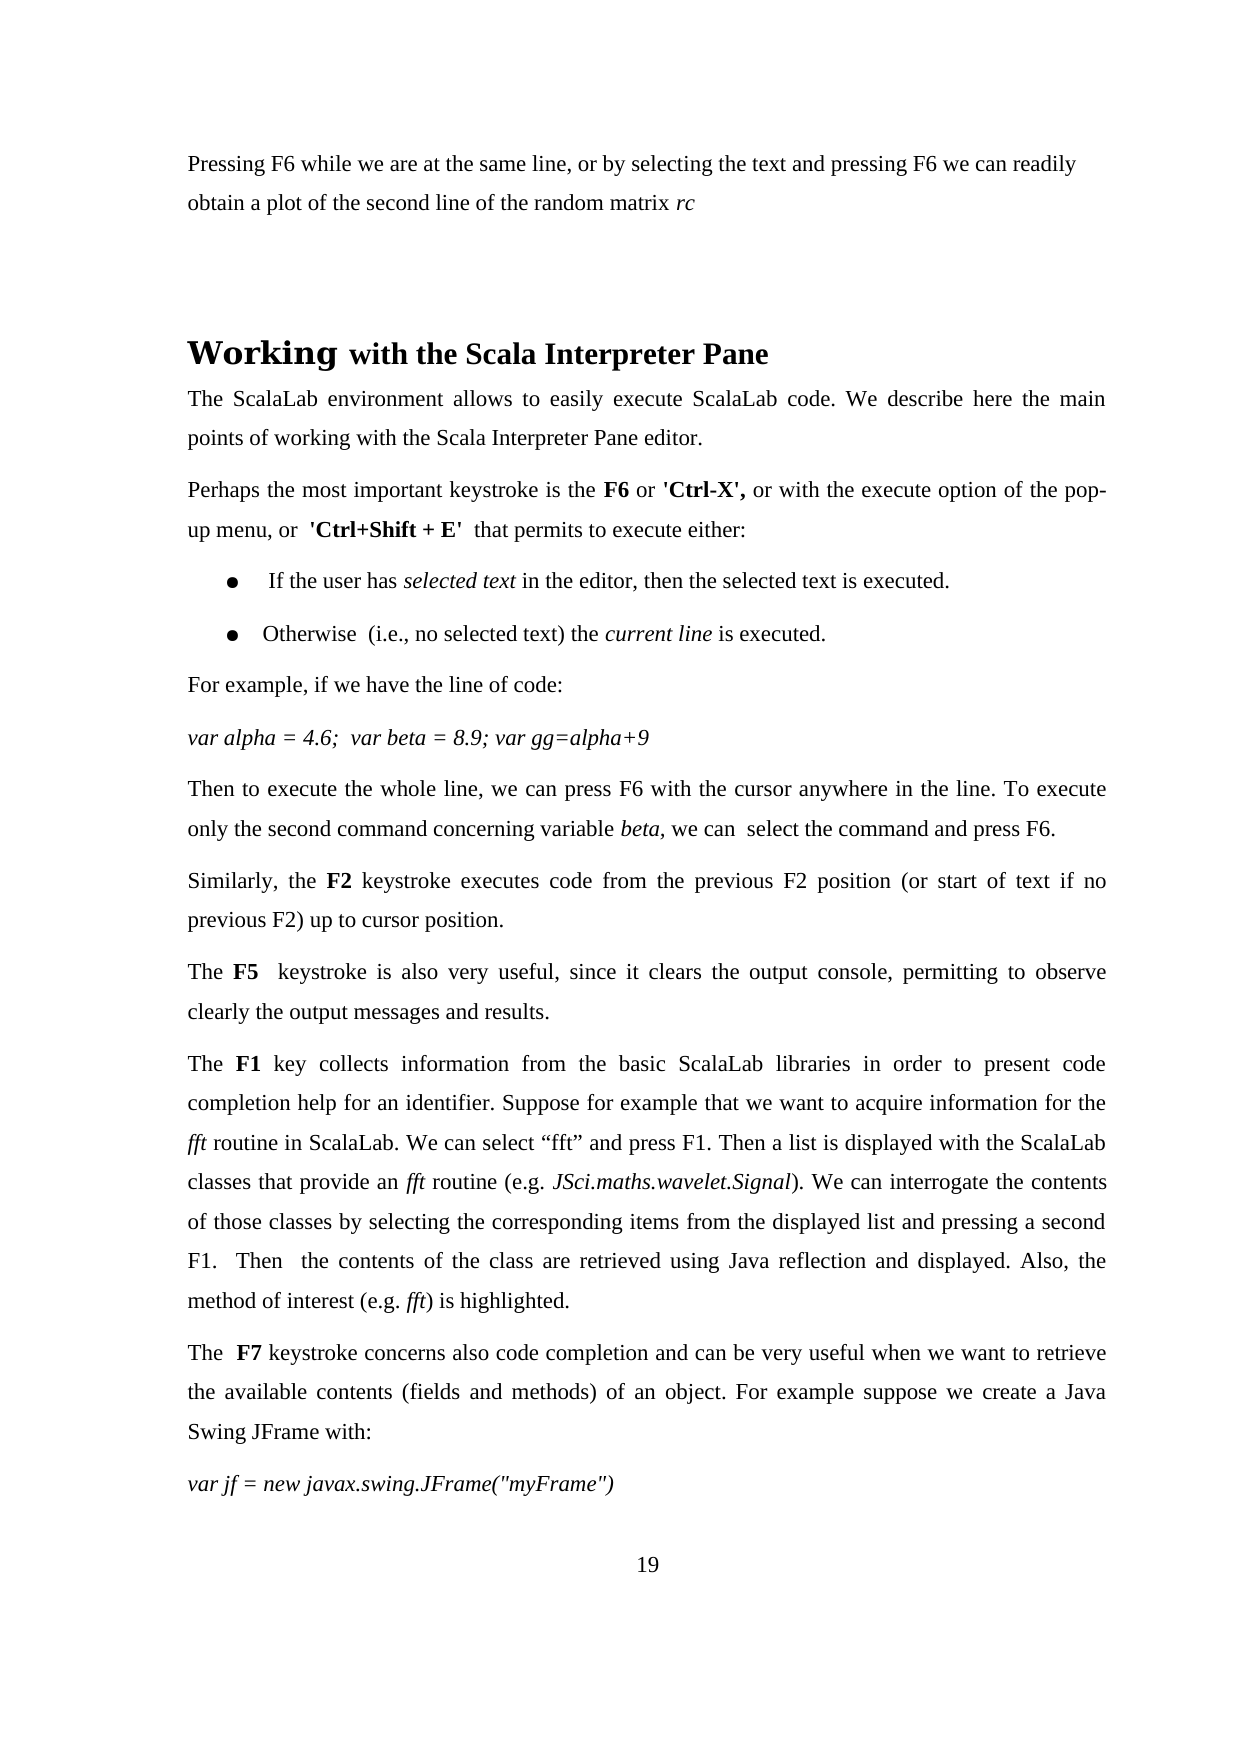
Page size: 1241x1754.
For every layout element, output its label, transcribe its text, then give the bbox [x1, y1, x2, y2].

text The F1 key collects information from the basic ScalaLab libraries in order to present code completion help for an identifier. Suppose for example that we want to acquire information for the fft routine in ScalaLab. We can select “fft” and press F1. Then a list is displayed with the ScalaLab classes that provide an fft routine (e.g. JSci.maths.wavelet.Signal). We can interrogate the contents of those classes by selecting the corresponding items from the displayed list and pressing a second F1. Then the contents of the class are retrieved using Java reflection and displayed. Also, the method of interest (e.g. fft) is highlighted. [187, 1050, 1108, 1313]
text For example, if we have the line of code: [187, 672, 1108, 698]
text Similarly, the F2 keystroke executes code from the previous F2 position (or start of text if no previous F2) up to cursor position. [187, 867, 1108, 933]
text The ScalaLab environment allows to easily execute ScalaLab code. We describe here the main points of working with the Scala Interpreter Pane editor. [187, 385, 1108, 451]
list If the user has selected text in the editor, then the selected text is executed. [225, 568, 1108, 594]
text var alpha = 4.6; var beta = 8.9; var gg=alpha+9 [187, 723, 1108, 750]
subtitle Working with the Scala Interpreter Pane [187, 335, 1108, 372]
text Pressing F6 while we are at the same line, or by selecting the text and pressing F6 we can readily obtain a plot of the second line of the random matrix rc [187, 150, 1108, 216]
text The F5 keystroke is also very useful, since it clears the output console, permitting to observe clearly the output messages and results. [187, 958, 1108, 1024]
text Perhaps the most important keystroke is the F6 or 'Ctrl-X', or with the execute option of the pop-up menu, or 'Ctrl+Shift + E' that permits to execute either: [187, 476, 1108, 542]
text var jf = new javax.swing.JFrame("myFrame") [187, 1470, 1108, 1496]
list Otherwise (i.e., no selected text) the current line is executed. [225, 619, 1108, 646]
text The F7 keystroke concerns also code completion and can be very useful when we want to retrieve the available contents (fields and methods) of an object. For example suppose we create a Java Swing JFrame with: [187, 1339, 1108, 1444]
text Then to execute the whole line, we can press F6 with the cursor anywhere in the line. To execute only the second command concerning variable beta, we can select the command and press F6. [187, 776, 1108, 841]
